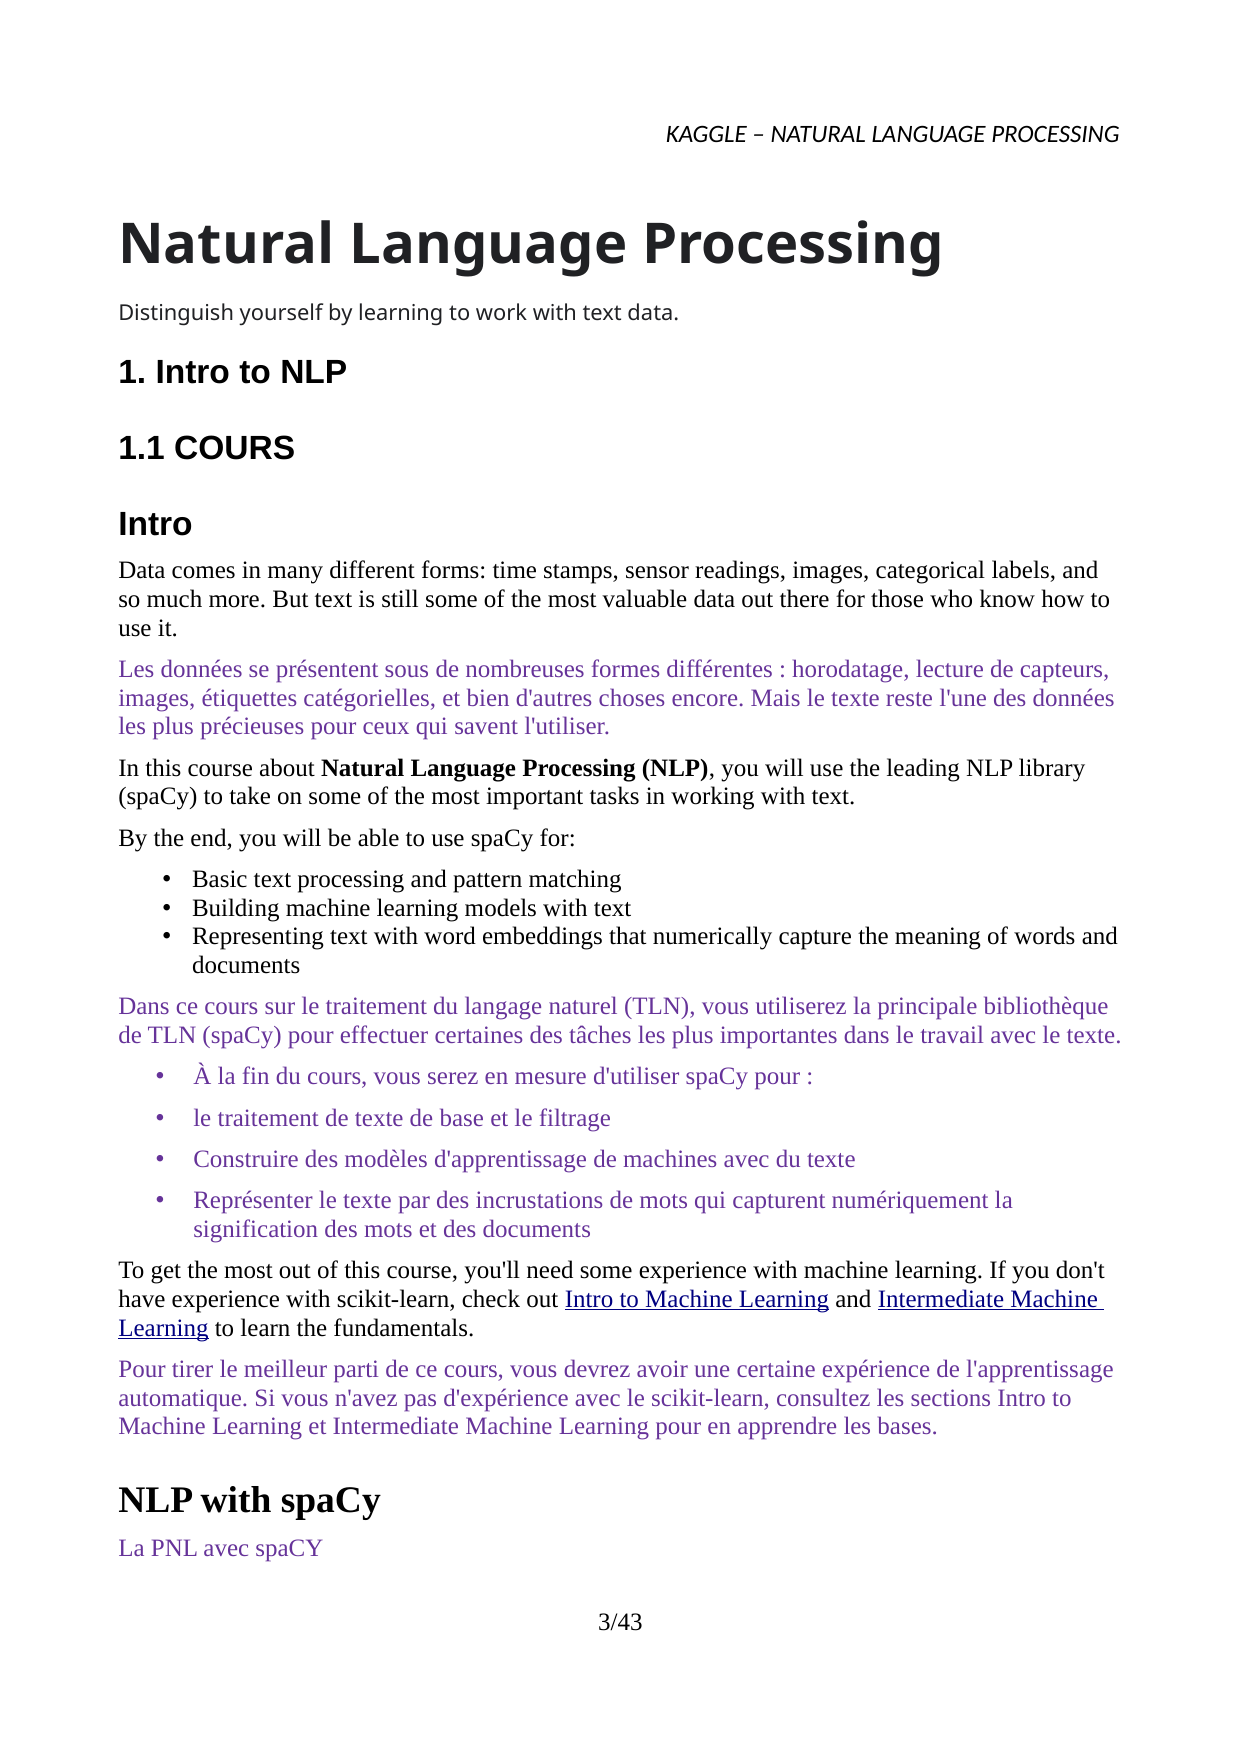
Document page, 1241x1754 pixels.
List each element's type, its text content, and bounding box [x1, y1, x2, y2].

subtitle 1. Intro to NLP [118, 352, 1122, 390]
subtitle Natural Language Processing [118, 203, 1122, 280]
text By the end, you will be able to use spaCy for: [118, 823, 1122, 851]
list Représenter le texte par des incrustations de mots qui capturent numériquement la signification des mots et des documents [156, 1185, 1122, 1243]
text La PNL avec spaCY [118, 1533, 1122, 1562]
text Distinguish yourself by learning to work with text data. [118, 292, 1122, 327]
list Construire des modèles d'apprentissage de machines avec du texte [156, 1144, 1122, 1173]
text Pour tirer le meilleur parti de ce cours, vous devrez avoir une certaine expérience de l'apprentissage automatique. Si vous n'avez pas d'expérience avec le scikit-learn, consultez les sections Intro to Machine Learning et Intermediate Machine Learning pour en apprendre les bases. [118, 1354, 1122, 1440]
text Dans ce cours sur le traitement du langage naturel (TLN), vous utiliserez la principale bibliothèque de TLN (spaCy) pour effectuer certaines des tâches les plus importantes dans le travail avec le texte. [118, 991, 1122, 1049]
text To get the most out of this course, you'll need some experience with machine learning. If you don't have experience with scikit-learn, check out Intro to Machine Learning and Intermediate Machine Learning to learn the fundamentals. [118, 1255, 1122, 1341]
list À la fin du cours, vous serez en mesure d'utiliser spaCy pour : [156, 1061, 1122, 1090]
list Basic text processing and pattern matching [162, 864, 1122, 893]
text Les données se présentent sous de nombreuses formes différentes : horodatage, lecture de capteurs, images, étiquettes catégorielles, et bien d'autres choses encore. Mais le texte reste l'une des données les plus précieuses pour ceux qui savent l'utiliser. [118, 654, 1122, 740]
text In this course about Natural Language Processing (NLP), you will use the leading NLP library (spaCy) to take on some of the most important tasks in working with text. [118, 753, 1122, 810]
list Building machine learning models with text [162, 893, 1122, 921]
text Data comes in many different forms: time stamps, sensor readings, images, categorical labels, and so much more. But text is still some of the most valuable data out there for those who know how to use it. [118, 555, 1122, 641]
subtitle NLP with spaCy [118, 1478, 1122, 1521]
subtitle 1.1 COURS [118, 428, 1122, 466]
subtitle Intro [118, 504, 1122, 543]
list Representing text with word embeddings that numerically capture the meaning of words and documents [162, 921, 1122, 979]
list le traitement de texte de base et le filtrage [156, 1103, 1122, 1131]
